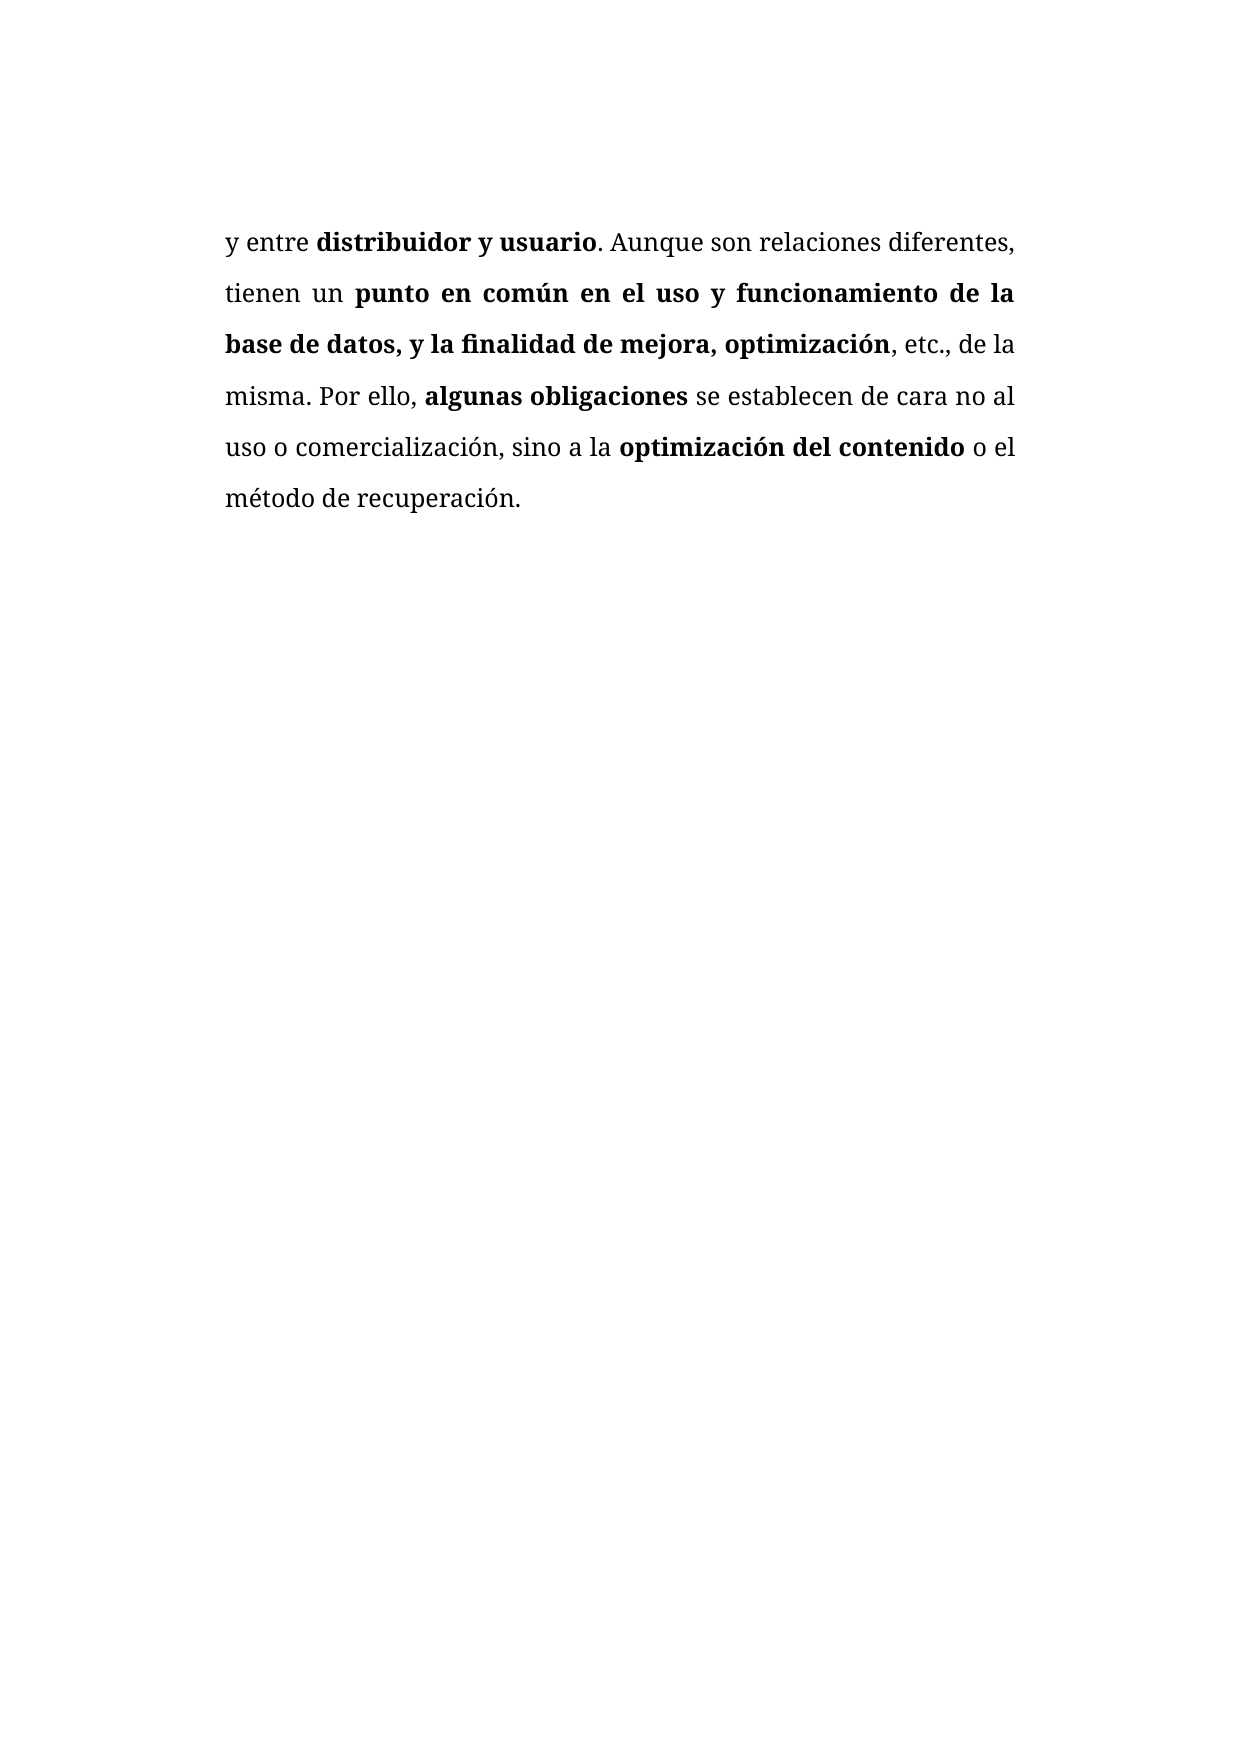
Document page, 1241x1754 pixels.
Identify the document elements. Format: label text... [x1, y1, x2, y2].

text y entre distribuidor y usuario. Aunque son relaciones diferentes, tienen un punto en común en el uso y funcionamiento de la base de datos, y la finalidad de mejora, optimización, etc., de la misma. Por ello, algunas obligaciones se establecen de cara no al uso o comercialización, sino a la optimización del contenido o el método de recuperación. [225, 225, 1015, 514]
